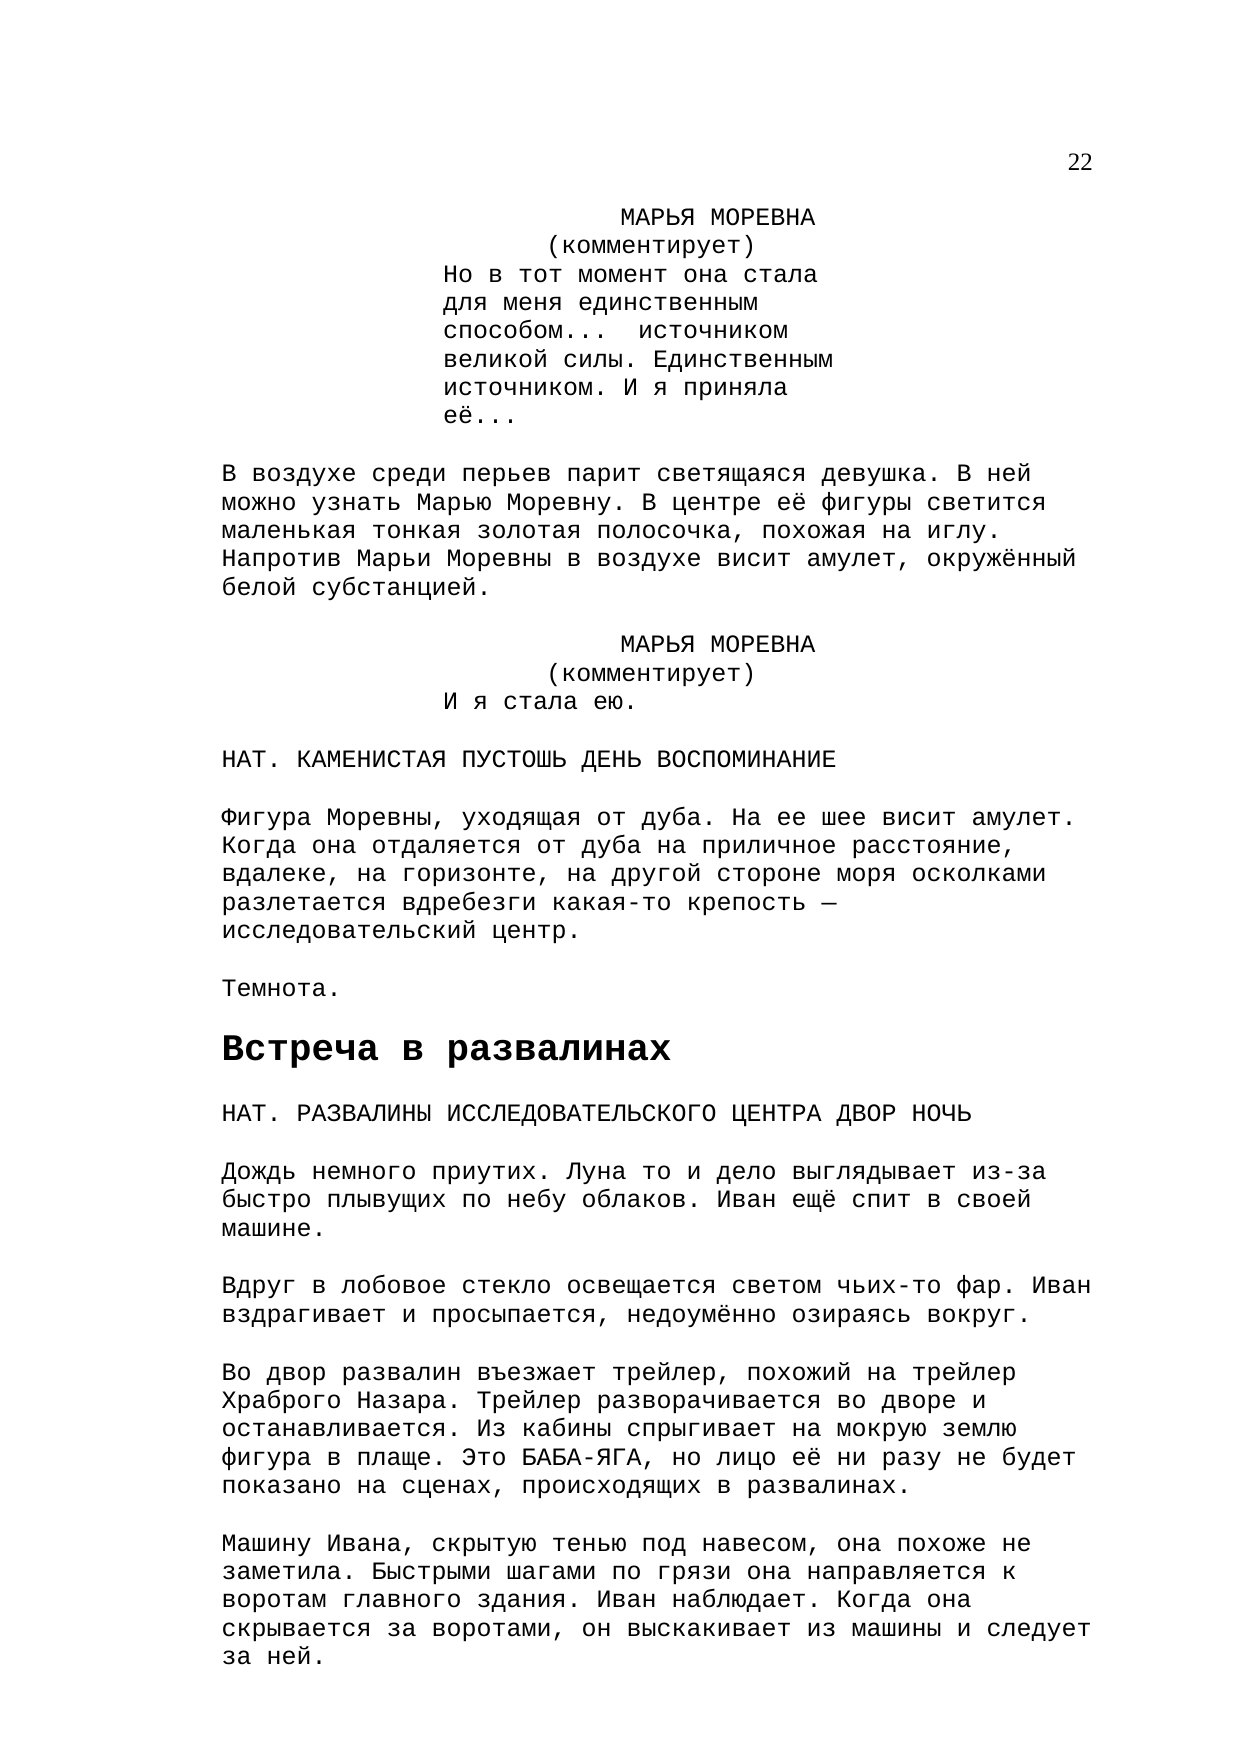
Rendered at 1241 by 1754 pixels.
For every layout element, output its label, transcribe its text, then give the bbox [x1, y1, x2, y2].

text НАТ. РАЗВАЛИНЫ ИССЛЕДОВАТЕЛЬСКОГО ЦЕНТРА ДВОР НОЧЬ [221, 1101, 1093, 1129]
text МАРЬЯ МОРЕВНА [620, 632, 1093, 660]
text Машину Ивана, скрытую тенью под навесом, она похоже не заметила. Быстрыми шагами по грязи она направляется к воротам главного здания. Иван наблюдает. Когда она скрывается за воротами, он выскакивает из машины и следует за ней. [221, 1530, 1093, 1672]
text Во двор развалин въезжает трейлер, похожий на трейлер Храброго Назара. Трейлер разворачивается во дворе и останавливается. Из кабины спрыгивает на мокрую землю фигура в плаще. Это БАБА-ЯГА, но лицо её ни разу не будет показано на сценах, происходящих в развалинах. [221, 1359, 1093, 1501]
text В воздухе среди перьев парит светящаяся девушка. В ней можно узнать Марью Моревну. В центре её фигуры светится маленькая тонкая золотая полосочка, похожая на иглу. Напротив Марьи Моревны в воздухе висит амулет, окружённый белой субстанцией. [221, 461, 1093, 603]
text Но в тот момент она стала для меня единственным способом... источником великой силы. Единственным источником. И я приняла её... [443, 261, 871, 431]
text Дождь немного приутих. Луна то и дело выглядывает из-за быстро плывущих по небу облаков. Иван ещё спит в своей машине. [221, 1158, 1093, 1243]
text (комментирует) [546, 233, 871, 261]
subtitle Встреча в развалинах [221, 1029, 1093, 1071]
text (комментирует) [546, 660, 871, 689]
text Темнота. [221, 976, 1093, 1004]
text И я стала ею. [443, 689, 871, 717]
text Вдруг в лобовое стекло освещается светом чьих-то фар. Иван вздрагивает и просыпается, недоумённо озираясь вокруг. [221, 1273, 1093, 1329]
text Фигура Моревны, уходящая от дуба. На ее шее висит амулет. Когда она отдаляется от дуба на приличное расстояние, вдалеке, на горизонте, на другой стороне моря осколками разлетается вдребезги какая-то крепость — исследовательский центр. [221, 804, 1093, 946]
text МАРЬЯ МОРЕВНА [620, 205, 1093, 233]
text НАТ. КАМЕНИСТАЯ ПУСТОШЬ ДЕНЬ ВОСПОМИНАНИЕ [221, 747, 1093, 775]
